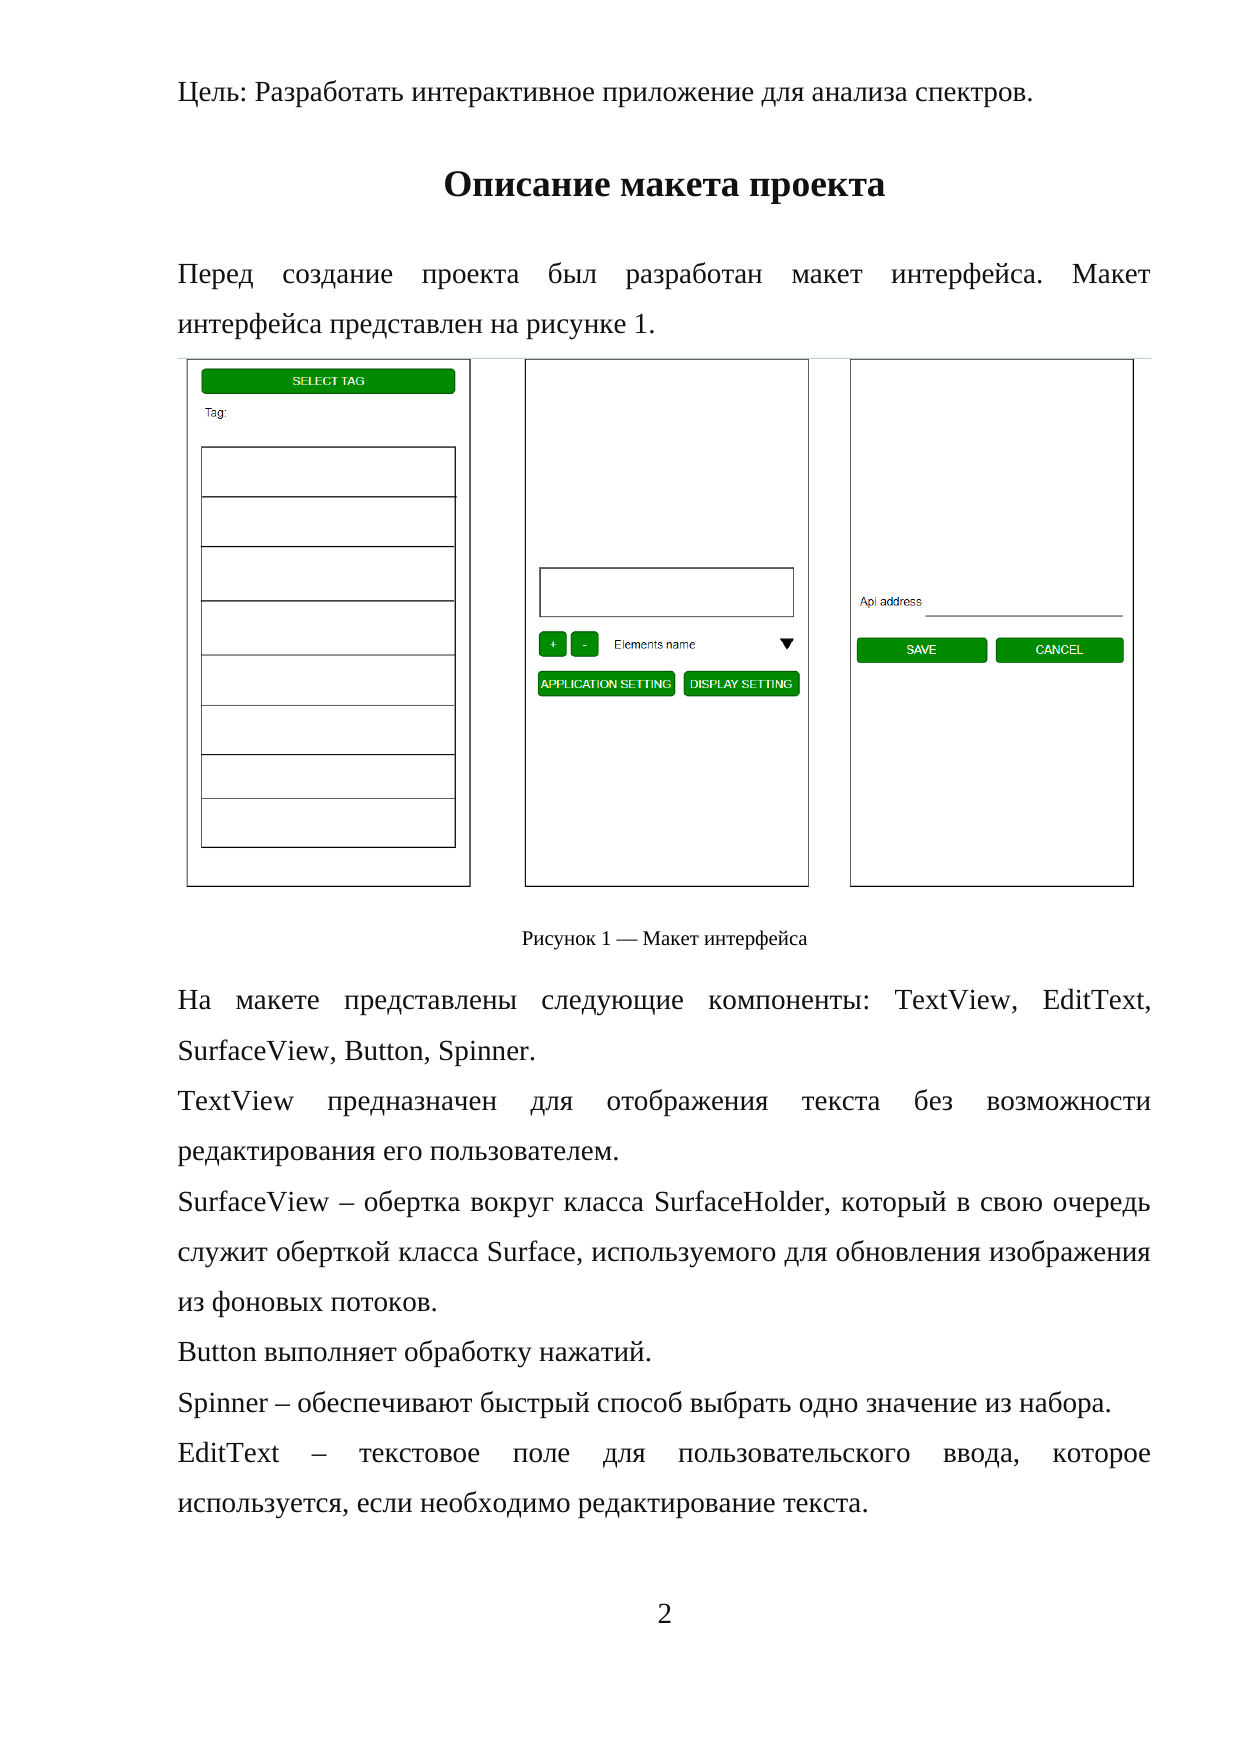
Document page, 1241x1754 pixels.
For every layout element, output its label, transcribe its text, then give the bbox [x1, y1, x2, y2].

text Button выполняет обработку нажатий. [177, 1334, 1152, 1368]
text TextView предназначен для отображения текста без возможности редактирования его пользователем. [177, 1117, 1152, 1167]
text Рисунок 1 –– Макет интерфейса [177, 926, 522, 949]
subtitle Описание макета проекта [886, 162, 1152, 205]
text Рисунок 1 –– Макет интерфейса [807, 926, 1152, 949]
text SurfaceView – обертка вокруг класса SurfaceHolder, который в свою очередь служит оберткой класса Surface, используемого для обновления изображения из фоновых потоков. [177, 1267, 1152, 1318]
text Цель: Разработать интерактивное приложение для анализа спектров. [1034, 74, 1152, 107]
text На макете представлены следующие компоненты: TextView, EditText, SurfaceView, Button, Spinner. [177, 1016, 1152, 1066]
text EditText – текстовое поле для пользовательского ввода, которое используется, если необходимо редактирование текста. [177, 1469, 1152, 1519]
subtitle Описание макета проекта [177, 162, 443, 205]
text SurfaceView – обертка вокруг класса SurfaceHolder, который в свою очередь служит оберткой класса Surface, используемого для обновления изображения из фоновых потоков. [177, 1184, 1152, 1234]
text Перед создание проекта был разработан макет интерфейса. Макет интерфейса представлен на рисунке 1. [177, 290, 1152, 340]
